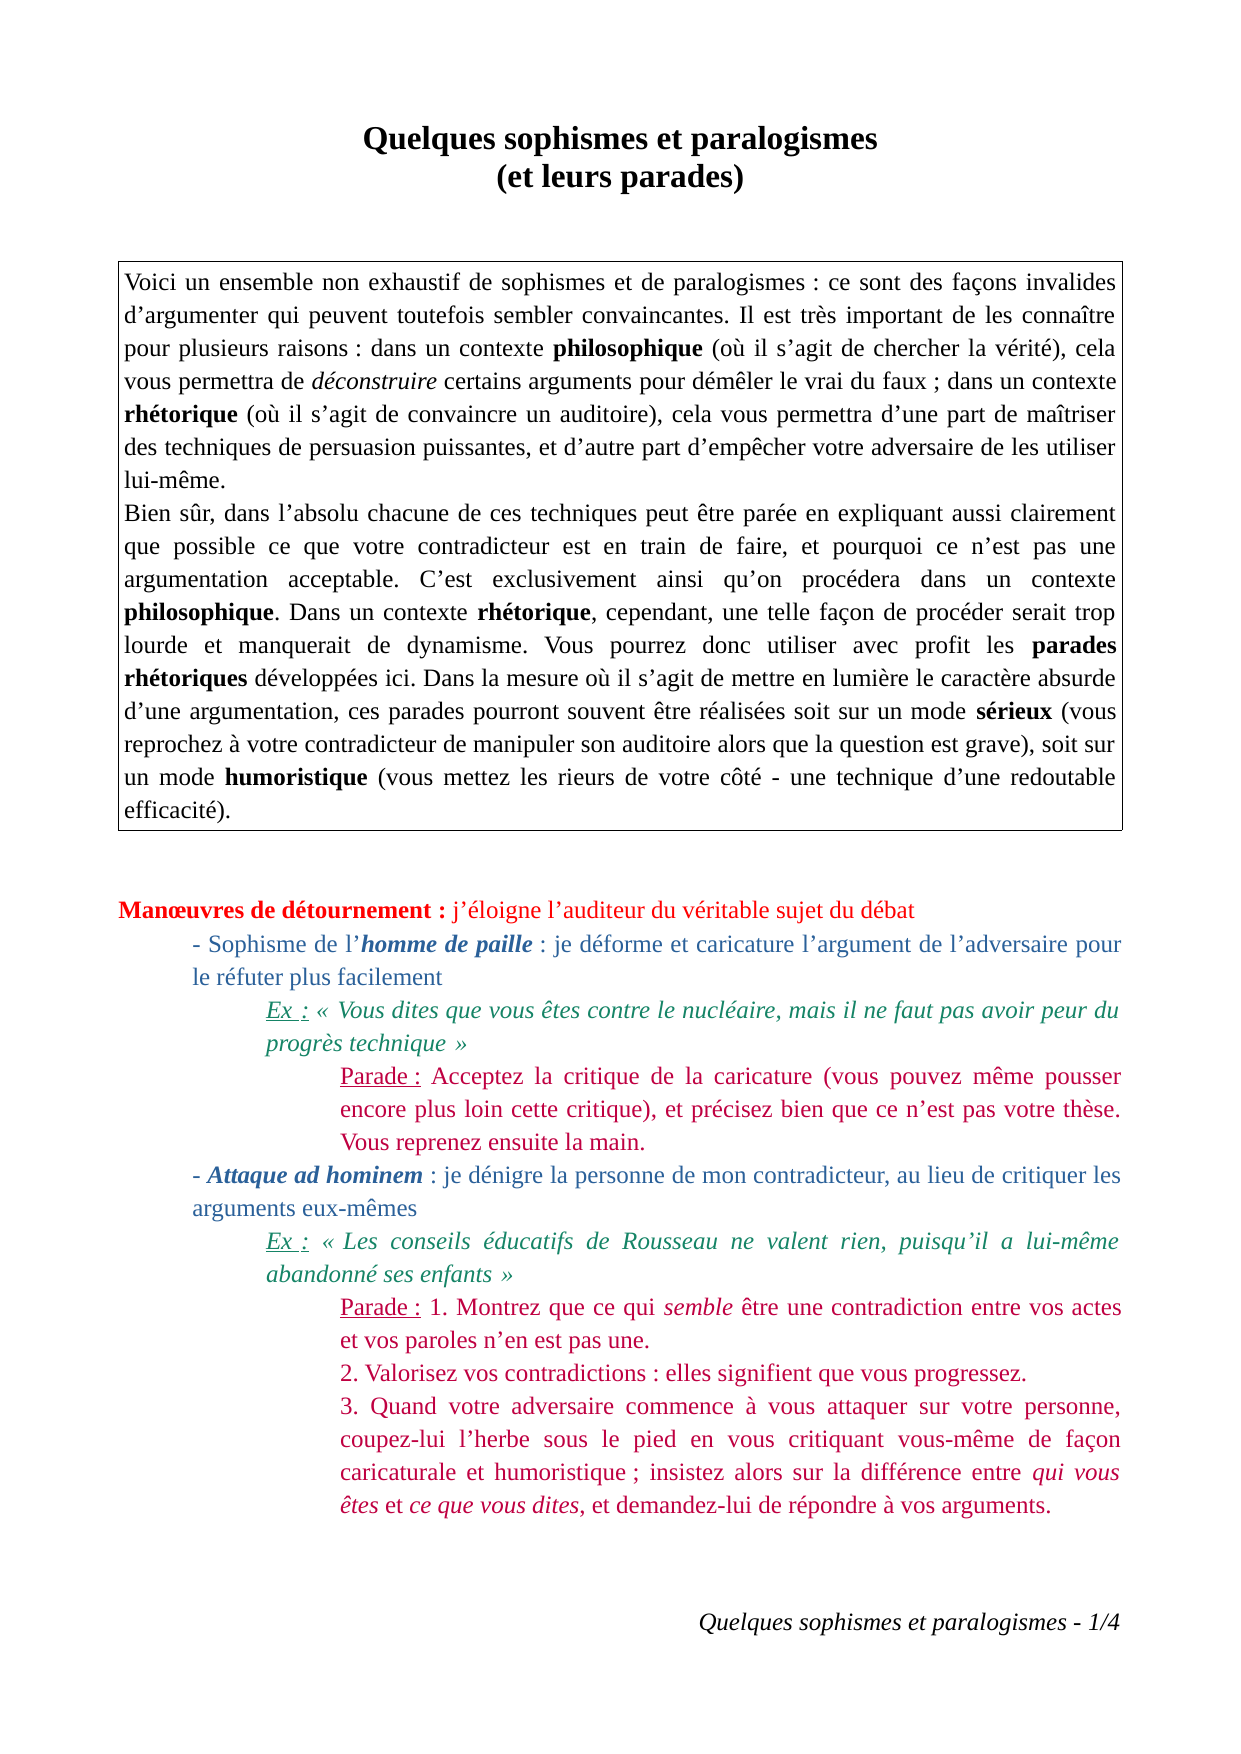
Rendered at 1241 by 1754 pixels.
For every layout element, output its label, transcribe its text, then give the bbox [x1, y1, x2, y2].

text Quelques sophismes et paralogismes [118, 118, 1122, 156]
table_header Voici un ensemble non exhaustif de sophismes et de paralogismes : ce sont des façons invalides d’argumenter qui peuvent toutefois sembler convaincantes. Il est très important de les connaître pour plusieurs raisons : dans un contexte philosophique (où il s’agit de chercher la vérité), cela vous permettra de déconstruire certains arguments pour démêler le vrai du faux ; dans un contexte rhétorique (où il s’agit de convaincre un auditoire), cela vous permettra d’une part de maîtriser des techniques de persuasion puissantes, et d’autre part d’empêcher votre adversaire de les utiliser lui-même. Bien sûr, dans l’absolu chacune de ces techniques peut être parée en expliquant aussi clairement que possible ce que votre contradicteur est en train de faire, et pourquoi ce n’est pas une argumentation acceptable. C’est exclusivement ainsi qu’on procédera dans un contexte philosophique. Dans un contexte rhétorique, cependant, une telle façon de procéder serait trop lourde et manquerait de dynamisme. Vous pourrez donc utiliser avec profit les parades rhétoriques développées ici. Dans la mesure où il s’agit de mettre en lumière le caractère absurde d’une argumentation, ces parades pourront souvent être réalisées soit sur un mode sérieux (vous reprochez à votre contradicteur de manipuler son auditoire alors que la question est grave), soit sur un mode humoristique (vous mettez les rieurs de votre côté - une technique d’une redoutable efficacité). [119, 262, 1122, 829]
text Parade : Acceptez la critique de la caricature (vous pouvez même pousser encore plus loin cette critique), et précisez bien que ce n’est pas votre thèse. Vous reprenez ensuite la main. [340, 1061, 1122, 1156]
text Parade : 1. Montrez que ce qui semble être une contradiction entre vos actes et vos paroles n’en est pas une. [340, 1292, 1122, 1354]
text Ex : « Vous dites que vous êtes contre le nucléaire, mais il ne faut pas avoir peur du progrès technique » [266, 995, 1122, 1056]
text 2. Valorisez vos contradictions : elles signifient que vous progressez. [340, 1358, 1122, 1387]
text (et leurs parades) [118, 156, 1122, 195]
text 3. Quand votre adversaire commence à vous attaquer sur votre personne, coupez-lui l’herbe sous le pied en vous critiquant vous-même de façon caricaturale et humoristique ; insistez alors sur la différence entre qui vous êtes et ce que vous dites, et demandez-lui de répondre à vos arguments. [340, 1391, 1122, 1519]
text - Sophisme de l’homme de paille : je déforme et caricature l’argument de l’adversaire pour le réfuter plus facilement [192, 929, 1122, 990]
text Ex : « Les conseils éducatifs de Rousseau ne valent rien, puisqu’il a lui-même abandonné ses enfants » [266, 1226, 1122, 1288]
text Manœuvres de détournement : j’éloigne l’auditeur du véritable sujet du débat [118, 896, 1122, 924]
text - Attaque ad hominem : je dénigre la personne de mon contradicteur, au lieu de critiquer les arguments eux-mêmes [192, 1160, 1122, 1222]
